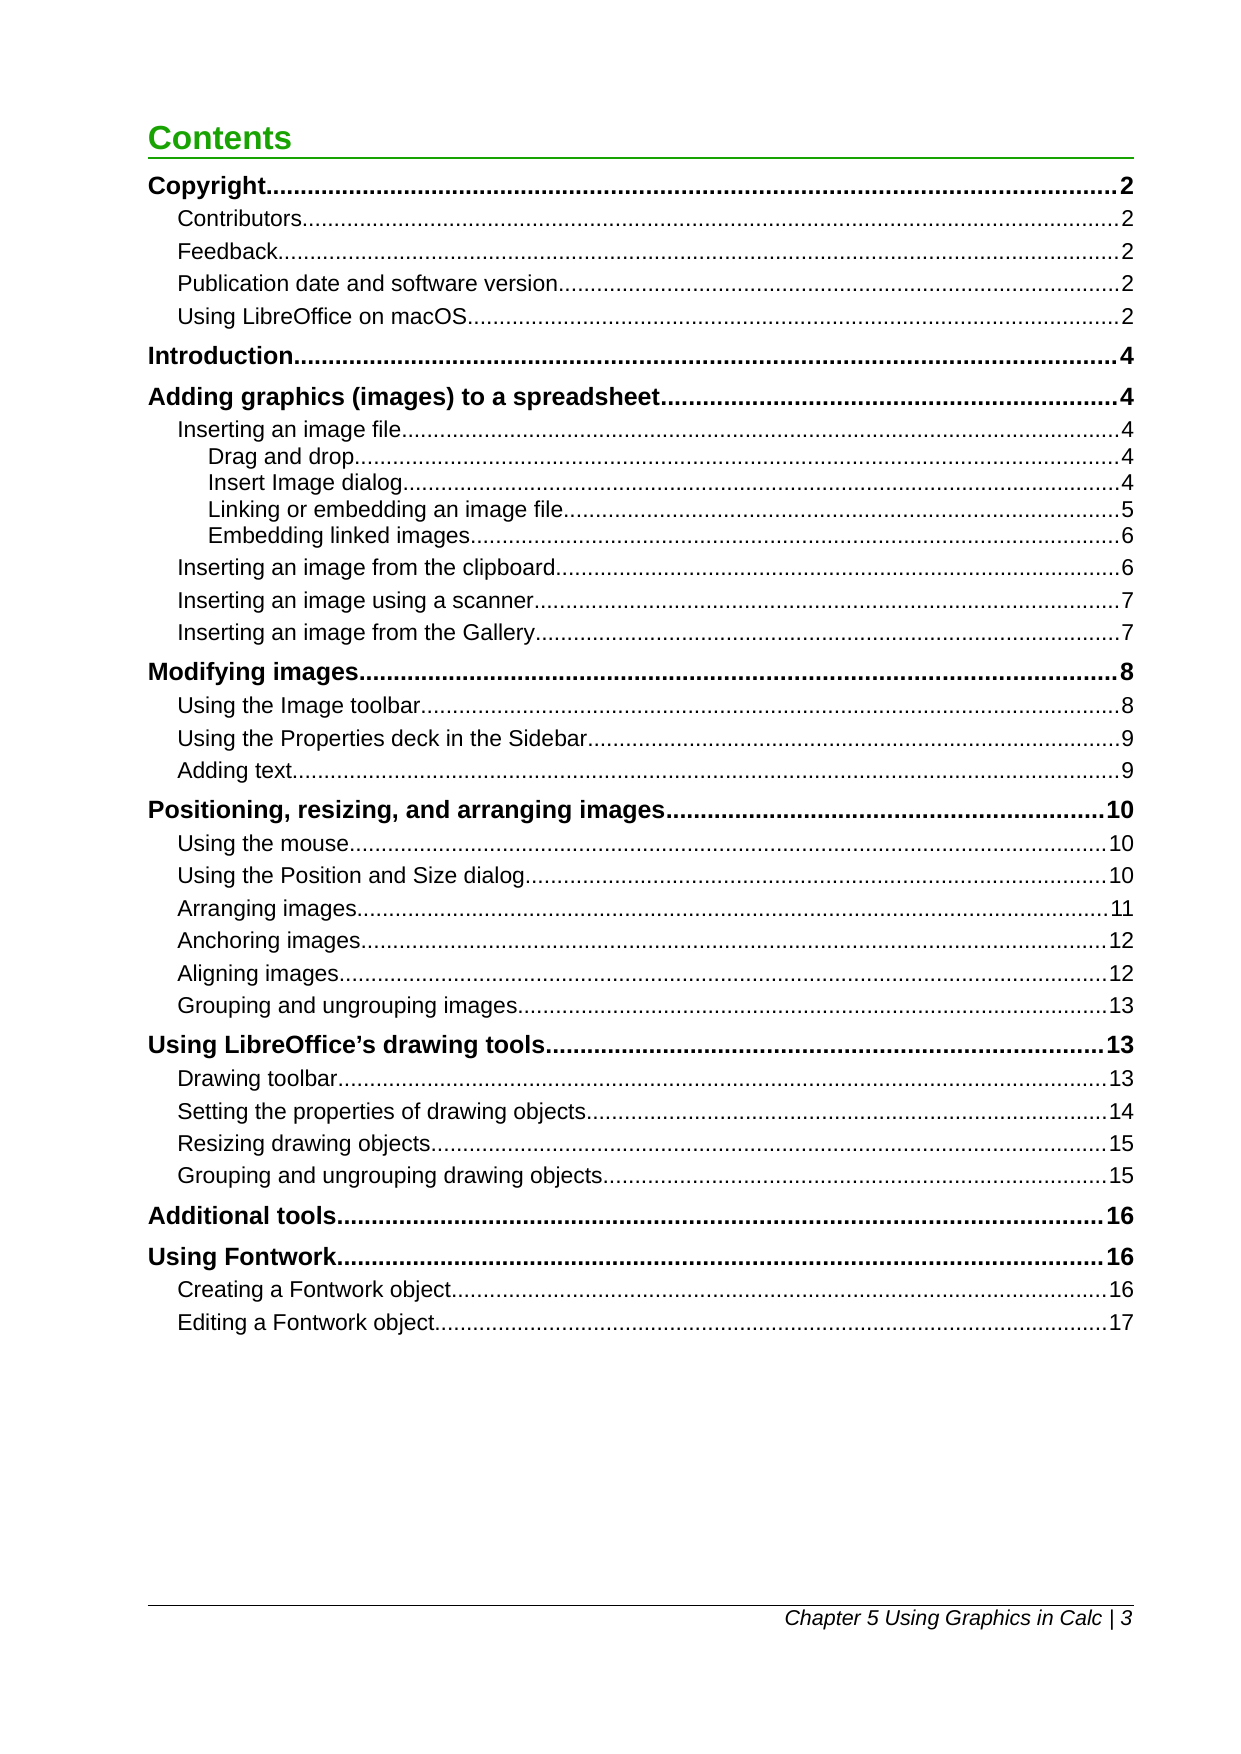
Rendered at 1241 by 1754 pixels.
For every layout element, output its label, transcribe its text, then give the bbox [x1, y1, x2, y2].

subtitle Contents [148, 118, 1134, 157]
text Grouping and ungrouping drawing objects 15 [177, 1162, 1134, 1189]
text Adding graphics (images) to a spreadsheet 4 [148, 382, 1134, 410]
text Drawing toolbar 13 [177, 1065, 1134, 1092]
text Contributors 2 [177, 205, 1134, 232]
text Inserting an image file 4 [177, 416, 1134, 443]
text Using Fontwork 16 [148, 1241, 1134, 1270]
text Creating a Fontwork object 16 [177, 1276, 1134, 1303]
text Embedding linked images 6 [208, 522, 1134, 548]
text Resizing drawing objects 15 [177, 1130, 1134, 1156]
text Aligning images 12 [177, 960, 1134, 986]
text Editing a Fontwork object 17 [177, 1309, 1134, 1335]
text Anchoring images 12 [177, 927, 1134, 954]
text Inserting an image from the clipboard 6 [177, 554, 1134, 581]
text Using LibreOffice on macOS 2 [177, 303, 1134, 329]
text Feedback 2 [177, 238, 1134, 264]
text Using the Image toolbar 8 [177, 692, 1134, 718]
text Inserting an image from the Gallery 7 [177, 619, 1134, 645]
text Grouping and ungrouping images 13 [177, 992, 1134, 1018]
text Drag and drop 4 [208, 443, 1134, 469]
text Copyright 2 [148, 171, 1134, 199]
text Arranging images 11 [177, 895, 1134, 921]
text Publication date and software version 2 [177, 270, 1134, 297]
text Inserting an image using a scanner 7 [177, 587, 1134, 613]
text Introduction 4 [148, 341, 1134, 370]
text Using the Position and Size dialog 10 [177, 862, 1134, 889]
text Using the mouse 10 [177, 830, 1134, 856]
text Using LibreOffice’s drawing tools 13 [148, 1030, 1134, 1059]
text Setting the properties of drawing objects 14 [177, 1098, 1134, 1124]
text Insert Image dialog 4 [208, 469, 1134, 496]
text Using the Properties deck in the Sidebar 9 [177, 724, 1134, 751]
text Linking or embedding an image file 5 [208, 496, 1134, 522]
text Modifying images 8 [148, 657, 1134, 686]
text Positioning, resizing, and arranging images 10 [148, 795, 1134, 824]
text Adding text 9 [177, 757, 1134, 783]
text Additional tools 16 [148, 1201, 1134, 1229]
